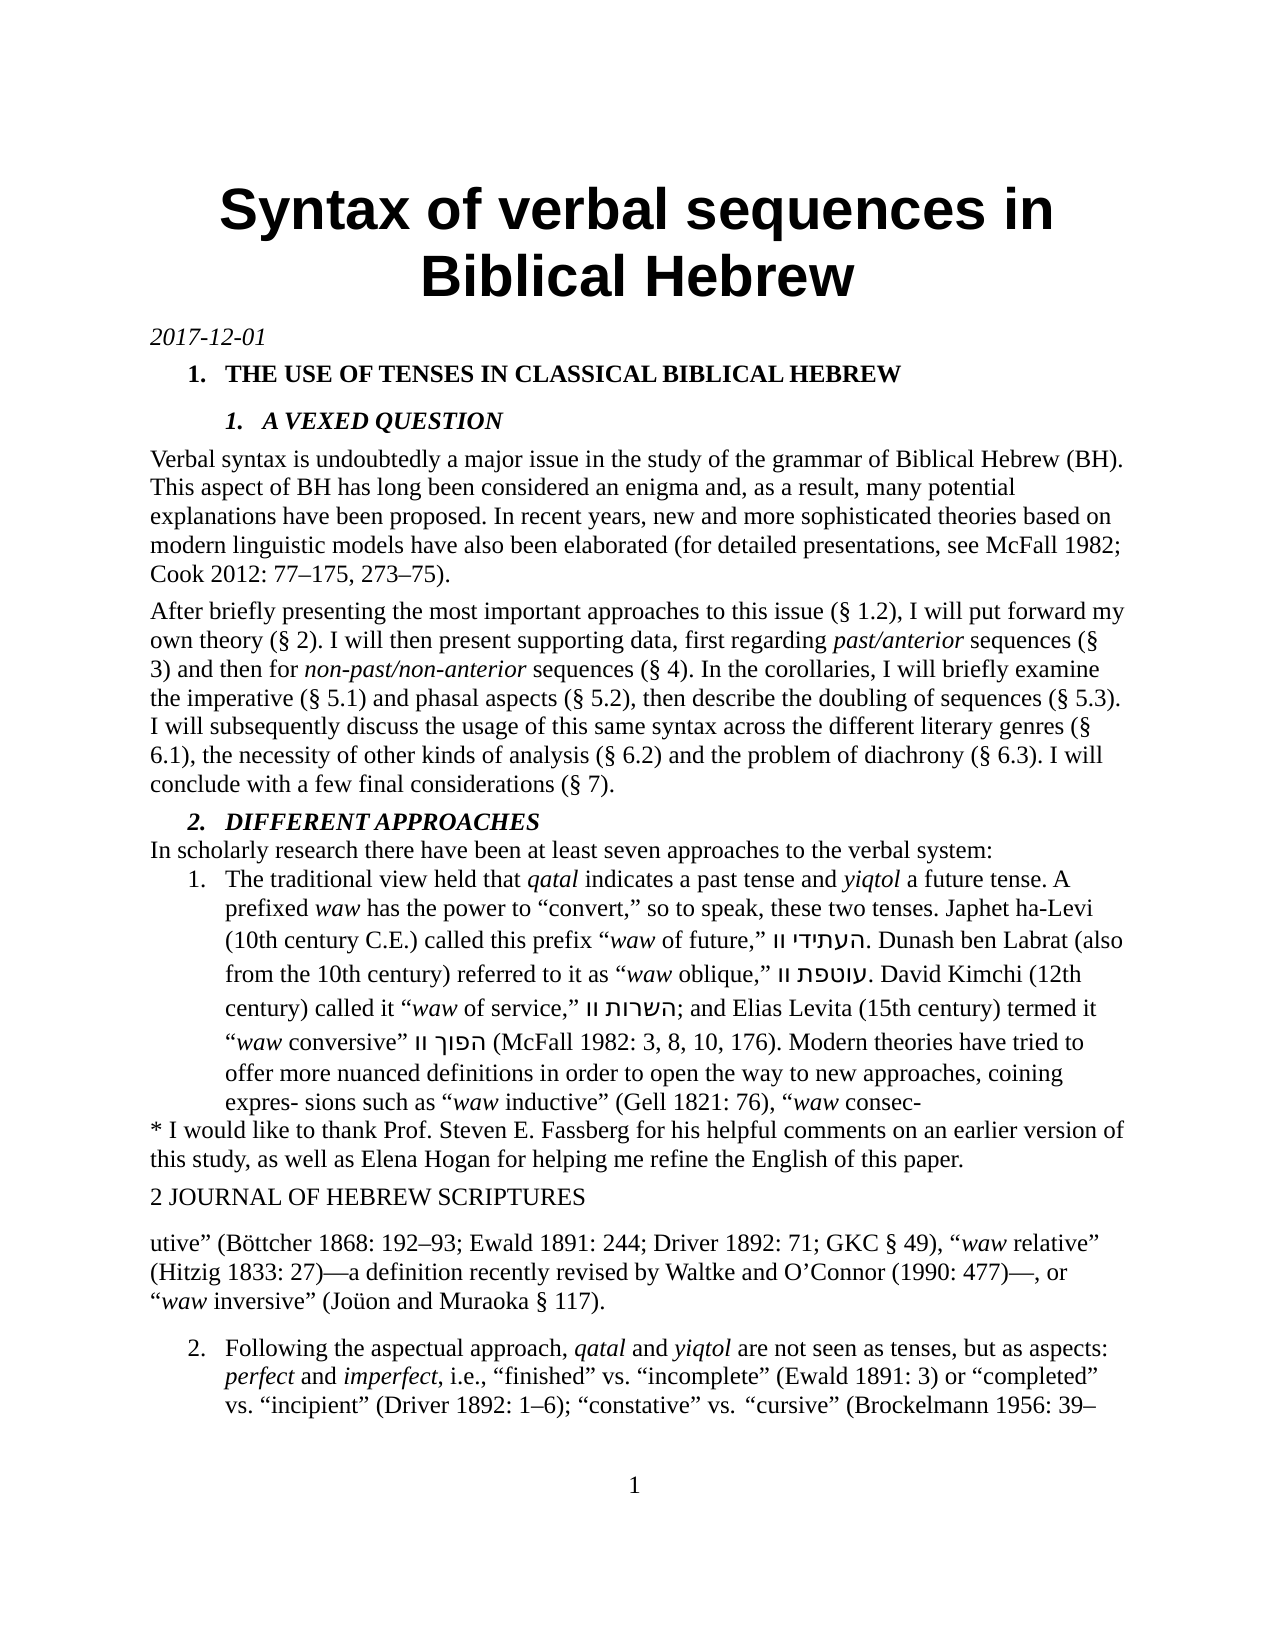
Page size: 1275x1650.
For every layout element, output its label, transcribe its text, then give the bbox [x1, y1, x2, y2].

text * I would like to thank Prof. Steven E. Fassberg for his helpful comments on an earlier version of this study, as well as Elena Hogan for helping me refine the English of this paper. [150, 1115, 1125, 1173]
list Following the aspectual approach, qatal and yiqtol are not seen as tenses, but as aspects: perfect and imperfect, i.e., “finished” vs. “incomplete” (Ewald 1891: 3) or “completed” vs. “incipient” (Driver 1892: 1–6); “constative” vs. “cursive” (Brockelmann 1956: 39– [187, 1333, 1125, 1419]
list A VEXED QUESTION [225, 406, 1125, 435]
title Syntax of verbal sequences in Biblical Hebrew [150, 175, 1125, 309]
list THE USE OF TENSES IN CLASSICAL BIBLICAL HEBREW [187, 359, 1125, 388]
text In scholarly research there have been at least seven approaches to the verbal system: [150, 835, 1125, 864]
text After briefly presenting the most important approaches to this issue (§ 1.2), I will put forward my own theory (§ 2). I will then present supporting data, first regarding past/anterior sequences (§ 3) and then for non-past/non-anterior sequences (§ 4). In the corollaries, I will briefly examine the imperative (§ 5.1) and phasal aspects (§ 5.2), then describe the doubling of sequences (§ 5.3). I will subsequently discuss the usage of this same syntax across the different literary genres (§ 6.1), the necessity of other kinds of analysis (§ 6.2) and the problem of diachrony (§ 6.3). I will conclude with a few final considerations (§ 7). [150, 596, 1125, 798]
text 2017-12-01 [150, 322, 1125, 350]
text Verbal syntax is undoubtedly a major issue in the study of the grammar of Biblical Hebrew (BH). This aspect of BH has long been considered an enigma and, as a result, many potential explanations have been proposed. In recent years, new and more sophisticated theories based on modern linguistic models have also been elaborated (for detailed presentations, see McFall 1982; Cook 2012: 77–175, 273–75). [150, 444, 1125, 587]
text 2 JOURNAL OF HEBREW SCRIPTURES [150, 1182, 1125, 1211]
list DIFFERENT APPROACHES [187, 807, 1125, 835]
text utive” (Böttcher 1868: 192–93; Ewald 1891: 244; Driver 1892: 71; GKC § 49), “waw relative” (Hitzig 1833: 27)—a definition recently revised by Waltke and O’Connor (1990: 477)—, or “waw inversive” (Joüon and Muraoka § 117). [150, 1228, 1125, 1315]
list The traditional view held that qatal indicates a past tense and yiqtol a future tense. A prefixed waw has the power to “convert,” so to speak, these two tenses. Japhet ha-Levi (10th century C.E.) called this prefix “waw of future,” העתידי וו. Dunash ben Labrat (also from the 10th century) referred to it as “waw oblique,” עוטפת וו. David Kimchi (12th century) called it “waw of service,” השרות וו; and Elias Levita (15th century) termed it “waw conversive” הפוך וו (McFall 1982: 3, 8, 10, 176). Modern theories have tried to offer more nuanced definitions in order to open the way to new approaches, coining expres- sions such as “waw inductive” (Gell 1821: 76), “waw consec- [187, 864, 1125, 1115]
